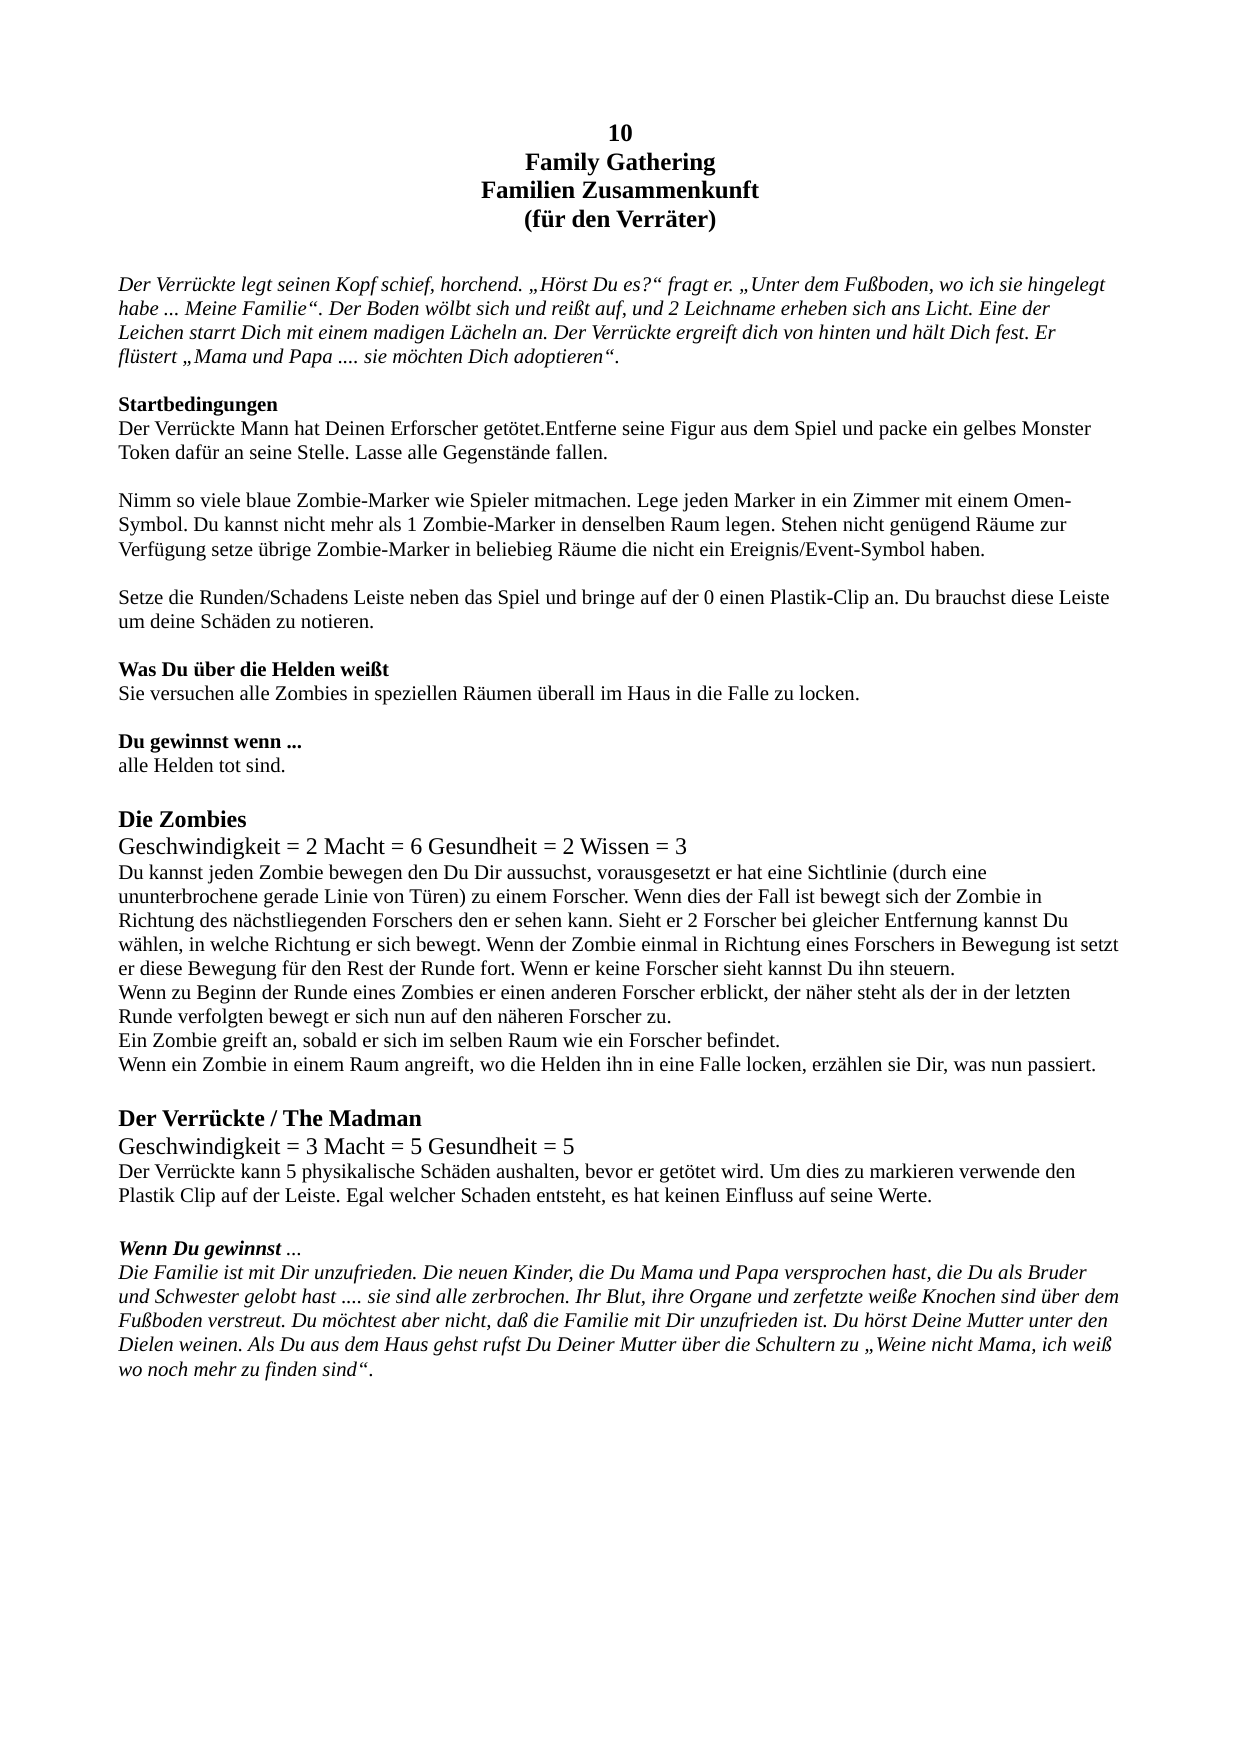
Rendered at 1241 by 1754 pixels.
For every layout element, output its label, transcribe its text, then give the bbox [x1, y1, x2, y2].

subtitle Was Du über die Helden weißt [118, 657, 1122, 681]
text Die Familie ist mit Dir unzufrieden. Die neuen Kinder, die Du Mama und Papa versprochen hast, die Du als Bruder und Schwester gelobt hast .... sie sind alle zerbrochen. Ihr Blut, ihre Organe und zerfetzte weiße Knochen sind über dem Fußboden verstreut. Du möchtest aber nicht, daß die Familie mit Dir unzufrieden ist. Du hörst Deine Mutter unter den Dielen weinen. Als Du aus dem Haus gehst rufst Du Deiner Mutter über die Schultern zu „Weine nicht Mama, ich weiß wo noch mehr zu finden sind“. [118, 1260, 1122, 1381]
text Ein Zombie greift an, sobald er sich im selben Raum wie ein Forscher befindet. [118, 1028, 1122, 1052]
subtitle Geschwindigkeit = 2 Macht = 6 Gesundheit = 2 Wissen = 3 [118, 832, 1122, 860]
text Wenn Du gewinnst ... [118, 1236, 1122, 1260]
text Familien Zusammenkunft [118, 176, 1122, 204]
text Setze die Runden/Schadens Leiste neben das Spiel und bringe auf der 0 einen Plastik-Clip an. Du brauchst diese Leiste um deine Schäden zu notieren. [118, 584, 1122, 633]
text Der Verrückte legt seinen Kopf schief, horchend. „Hörst Du es?“ fragt er. „Unter dem Fußboden, wo ich sie hingelegt habe ... Meine Familie“. Der Boden wölbt sich und reißt auf, und 2 Leichname erheben sich ans Licht. Eine der Leichen starrt Dich mit einem madigen Lächeln an. Der Verrückte ergreift dich von hinten und hält Dich fest. Er flüstert „Mama und Papa .... sie möchten Dich adoptieren“. [118, 272, 1122, 368]
subtitle Geschwindigkeit = 3 Macht = 5 Gesundheit = 5 [118, 1132, 1122, 1159]
text Wenn zu Beginn der Runde eines Zombies er einen anderen Forscher erblickt, der näher steht als der in der letzten Runde verfolgten bewegt er sich nun auf den näheren Forscher zu. [118, 980, 1122, 1028]
text alle Helden tot sind. [118, 753, 1122, 777]
text 10 [118, 118, 1122, 147]
text Wenn ein Zombie in einem Raum angreift, wo die Helden ihn in eine Falle locken, erzählen sie Dir, was nun passiert. [118, 1052, 1122, 1076]
text Sie versuchen alle Zombies in speziellen Räumen überall im Haus in die Falle zu locken. [118, 681, 1122, 705]
text Nimm so viele blaue Zombie-Marker wie Spieler mitmachen. Lege jeden Marker in ein Zimmer mit einem Omen-Symbol. Du kannst nicht mehr als 1 Zombie-Marker in denselben Raum legen. Stehen nicht genügend Räume zur Verfügung setze übrige Zombie-Marker in beliebieg Räume die nicht ein Ereignis/Event-Symbol haben. [118, 488, 1122, 561]
text Family Gathering [118, 147, 1122, 176]
text Du kannst jeden Zombie bewegen den Du Dir aussuchst, vorausgesetzt er hat eine Sichtlinie (durch eine ununterbrochene gerade Linie von Türen) zu einem Forscher. Wenn dies der Fall ist bewegt sich der Zombie in Richtung des nächstliegenden Forschers den er sehen kann. Sieht er 2 Forscher bei gleicher Entfernung kannst Du wählen, in welche Richtung er sich bewegt. Wenn der Zombie einmal in Richtung eines Forschers in Bewegung ist setzt er diese Bewegung für den Rest der Runde fort. Wenn er keine Forscher sieht kannst Du ihn steuern. [118, 860, 1122, 980]
text Der Verrückte kann 5 physikalische Schäden aushalten, bevor er getötet wird. Um dies zu markieren verwende den Plastik Clip auf der Leiste. Egal welcher Schaden entsteht, es hat keinen Einfluss auf seine Werte. [118, 1159, 1122, 1207]
text (für den Verräter) [118, 204, 1122, 233]
subtitle Die Zombies [118, 805, 1122, 832]
subtitle Startbedingungen [118, 392, 1122, 416]
text Der Verrückte Mann hat Deinen Erforscher getötet.Entferne seine Figur aus dem Spiel und packe ein gelbes Monster Token dafür an seine Stelle. Lasse alle Gegenstände fallen. [118, 416, 1122, 464]
subtitle Der Verrückte / The Madman [118, 1104, 1122, 1132]
text Du gewinnst wenn ... [118, 729, 1122, 753]
